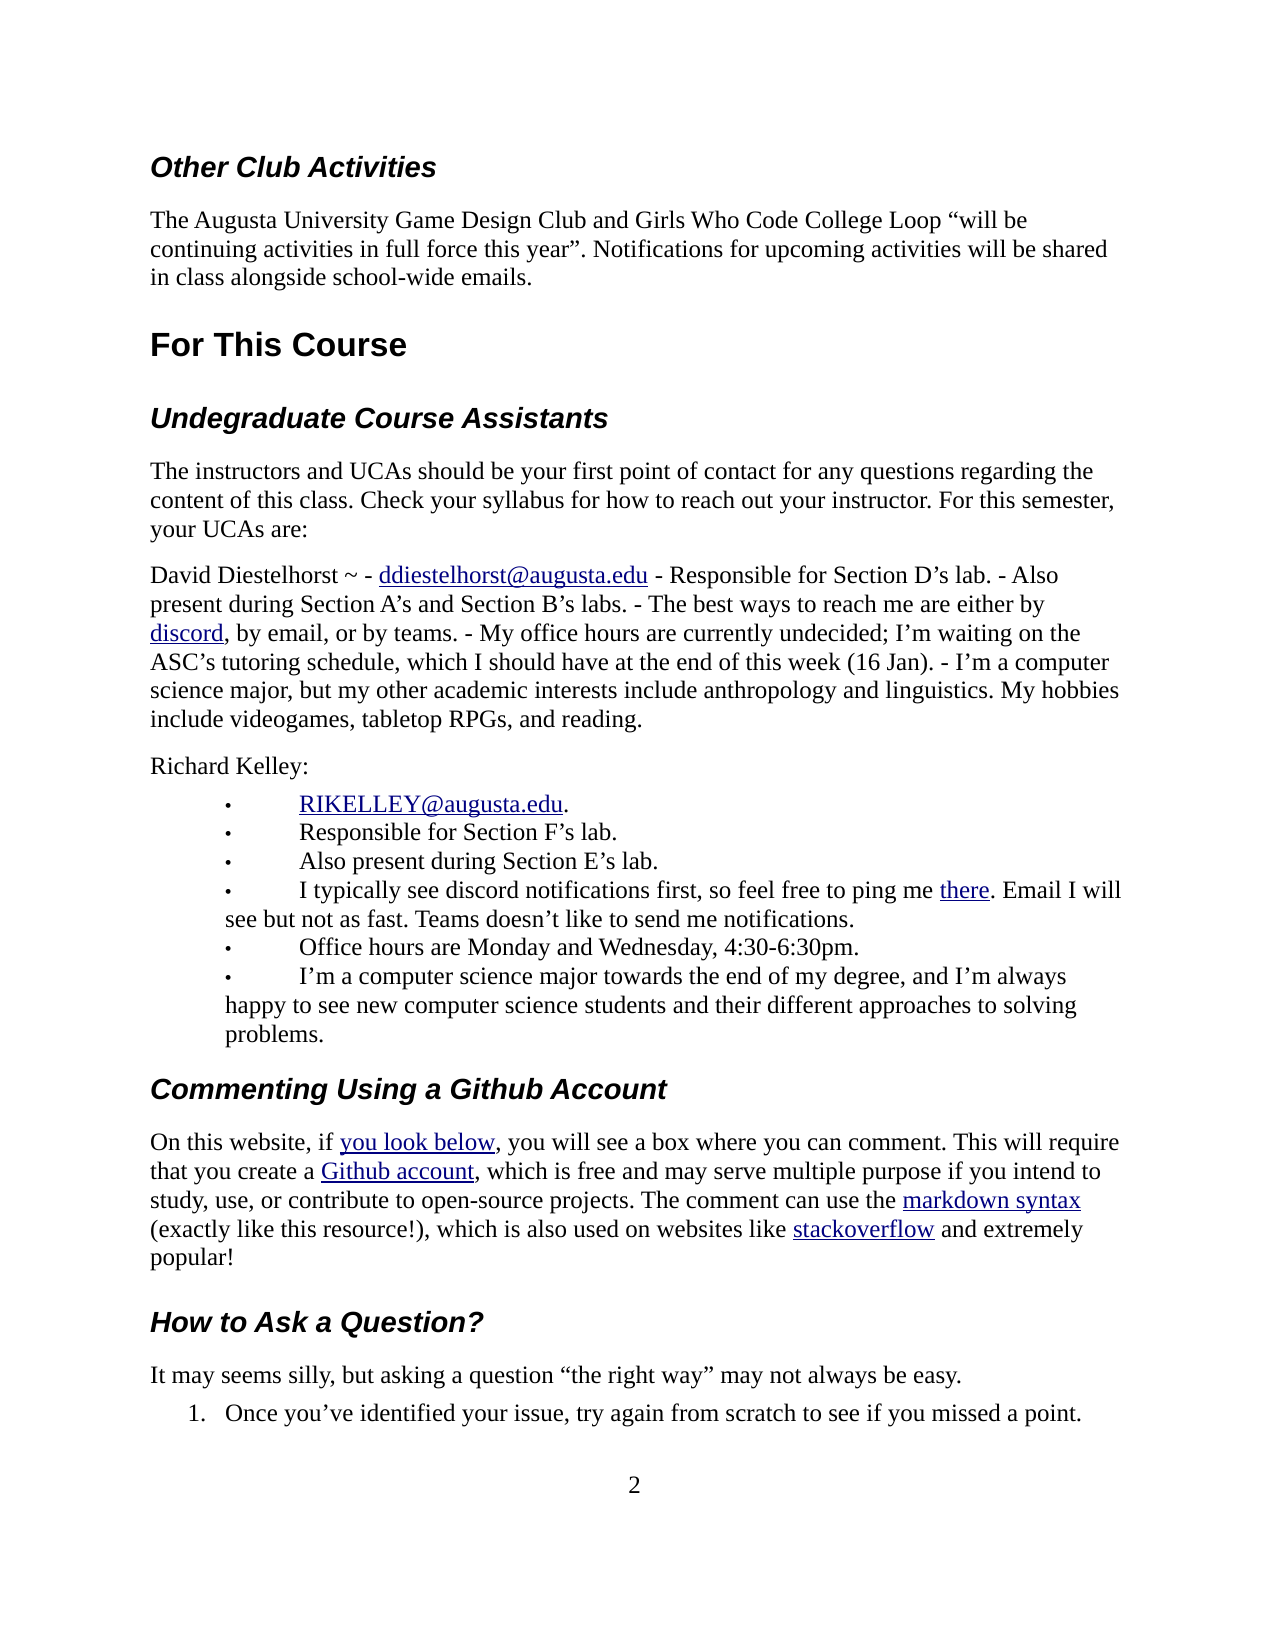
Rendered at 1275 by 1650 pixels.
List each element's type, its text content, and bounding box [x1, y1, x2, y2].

list Responsible for Section F’s lab. [225, 817, 1125, 846]
subtitle How to Ask a Question? [150, 1305, 1125, 1339]
subtitle Other Club Activities [150, 150, 1125, 183]
list RIKELLEY@augusta.edu. [225, 789, 1125, 817]
list Also present during Section E’s lab. [225, 846, 1125, 875]
text Richard Kelley: [150, 751, 1125, 780]
text It may seems silly, but asking a question “the right way” may not always be easy. [150, 1360, 1125, 1389]
subtitle Undegraduate Course Assistants [150, 401, 1125, 435]
list I typically see discord notifications first, so feel free to ping me there. Email I will see but not as fast. Teams doesn’t like to send me notifications. [225, 875, 1125, 932]
list Once you’ve identified your issue, try again from scratch to see if you missed a point. [187, 1398, 1125, 1427]
text On this website, if you look below, you will see a box where you can comment. This will require that you create a Github account, which is free and may serve multiple purpose if you intend to study, use, or contribute to open-source projects. The comment can use the markdown syntax (exactly like this resource!), which is also used on websites like stackoverflow and extremely popular! [150, 1127, 1125, 1271]
text The instructors and UCAs should be your first point of contact for any questions regarding the content of this class. Check your syllabus for how to reach out your instructor. For this semester, your UCAs are: [150, 456, 1125, 543]
list I’m a computer science major towards the end of my degree, and I’m always happy to see new computer science students and their different approaches to solving problems. [225, 961, 1125, 1047]
list Office hours are Monday and Wednesday, 4:30-6:30pm. [225, 932, 1125, 961]
text The Augusta University Game Design Club and Girls Who Code College Loop “will be continuing activities in full force this year”. Notifications for upcoming activities will be shared in class alongside school-wide emails. [150, 205, 1125, 291]
subtitle Commenting Using a Github Account [150, 1072, 1125, 1106]
text David Diestelhorst ~ - ddiestelhorst@augusta.edu - Responsible for Section D’s lab. - Also present during Section A’s and Section B’s labs. - The best ways to reach me are either by discord, by email, or by teams. - My office hours are currently undecided; I’m waiting on the ASC’s tutoring schedule, which I should have at the end of this week (16 Jan). - I’m a computer science major, but my other academic interests include anthropology and linguistics. My hobbies include videogames, tabletop RPGs, and reading. [150, 561, 1125, 733]
subtitle For This Course [150, 325, 1125, 364]
